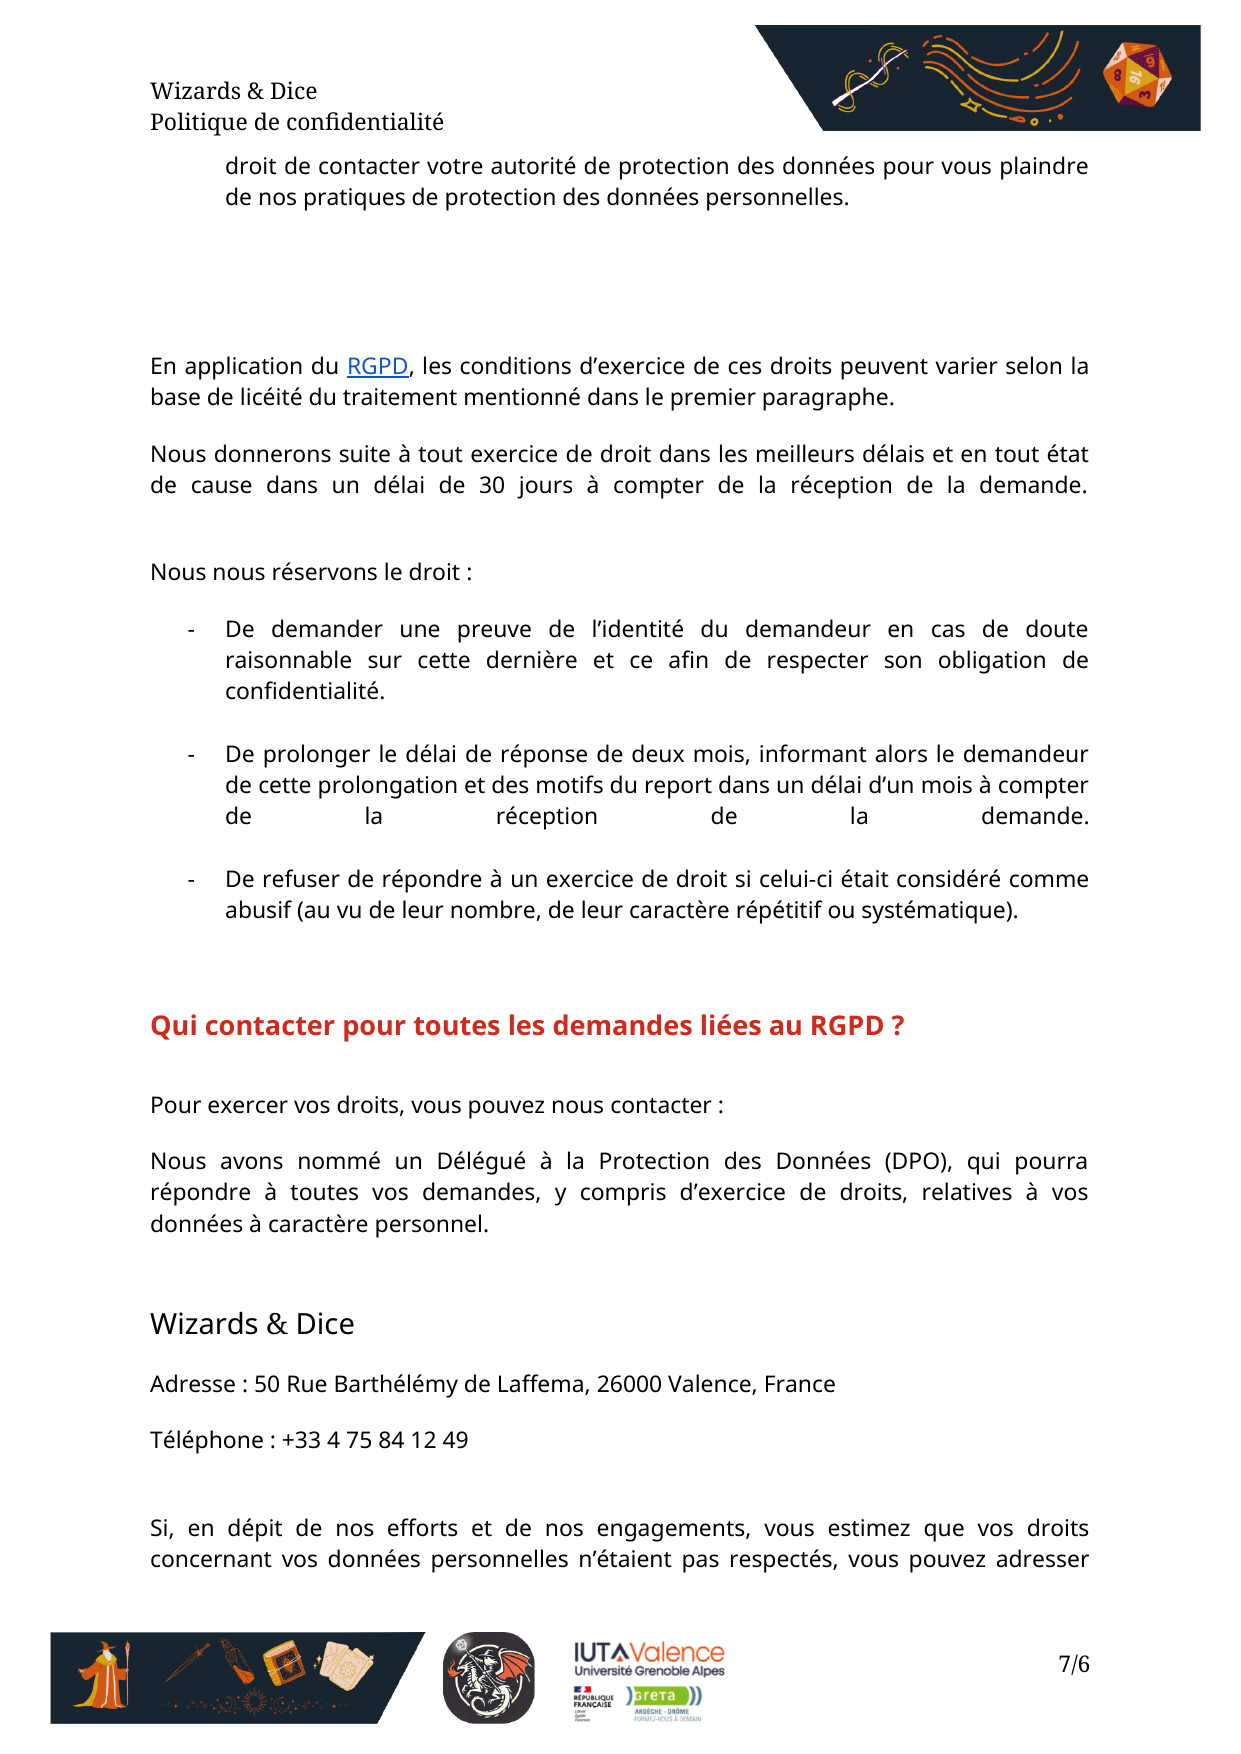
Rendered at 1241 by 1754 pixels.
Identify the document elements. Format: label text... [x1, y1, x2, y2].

text Pour exercer vos droits, vous pouvez nous contacter : [150, 1089, 1090, 1120]
list droit de contacter votre autorité de protection des données pour vous plaindre de nos pratiques de protection des données personnelles. [187, 150, 1090, 212]
list De prolonger le délai de réponse de deux mois, informant alors le demandeur de cette prolongation et des motifs du report dans un délai d’un mois à compter de la réception de la demande. [187, 737, 1090, 862]
list De demander une preuve de l’identité du demandeur en cas de doute raisonnable sur cette dernière et ce afin de respecter son obligation de confidentialité. [187, 612, 1090, 737]
text Nous donnerons suite à tout exercice de droit dans les meilleurs délais et en tout état de cause dans un délai de 30 jours à compter de la réception de la demande. [150, 437, 1090, 531]
text Nous nous réservons le droit : [150, 556, 1090, 587]
text Si, en dépit de nos efforts et de nos engagements, vous estimez que vos droits concernant vos données personnelles n’étaient pas respectés, vous pouvez adresser [150, 1481, 1090, 1574]
text Nous avons nommé un Délégué à la Protection des Données (DPO), qui pourra répondre à toutes vos demandes, y compris d’exercice de droits, relatives à vos données à caractère personnel. [150, 1145, 1090, 1239]
picture [42, 1628, 749, 1733]
text Adresse : 50 Rue Barthélémy de Laffema, 26000 Valence, France [150, 1368, 1090, 1399]
picture [748, 25, 1214, 132]
list De refuser de répondre à un exercice de droit si celui-ci était considéré comme abusif (au vu de leur nombre, de leur caractère répétitif ou systématique). [187, 862, 1090, 925]
text En application du RGPD, les conditions d’exercice de ces droits peuvent varier selon la base de licéité du traitement mentionné dans le premier paragraphe. [150, 350, 1090, 412]
subtitle Qui contacter pour toutes les demandes liées au RGPD ? [150, 1006, 1090, 1043]
text Téléphone : +33 4 75 84 12 49 [150, 1424, 1090, 1456]
text Wizards & Dice [150, 1264, 1090, 1343]
